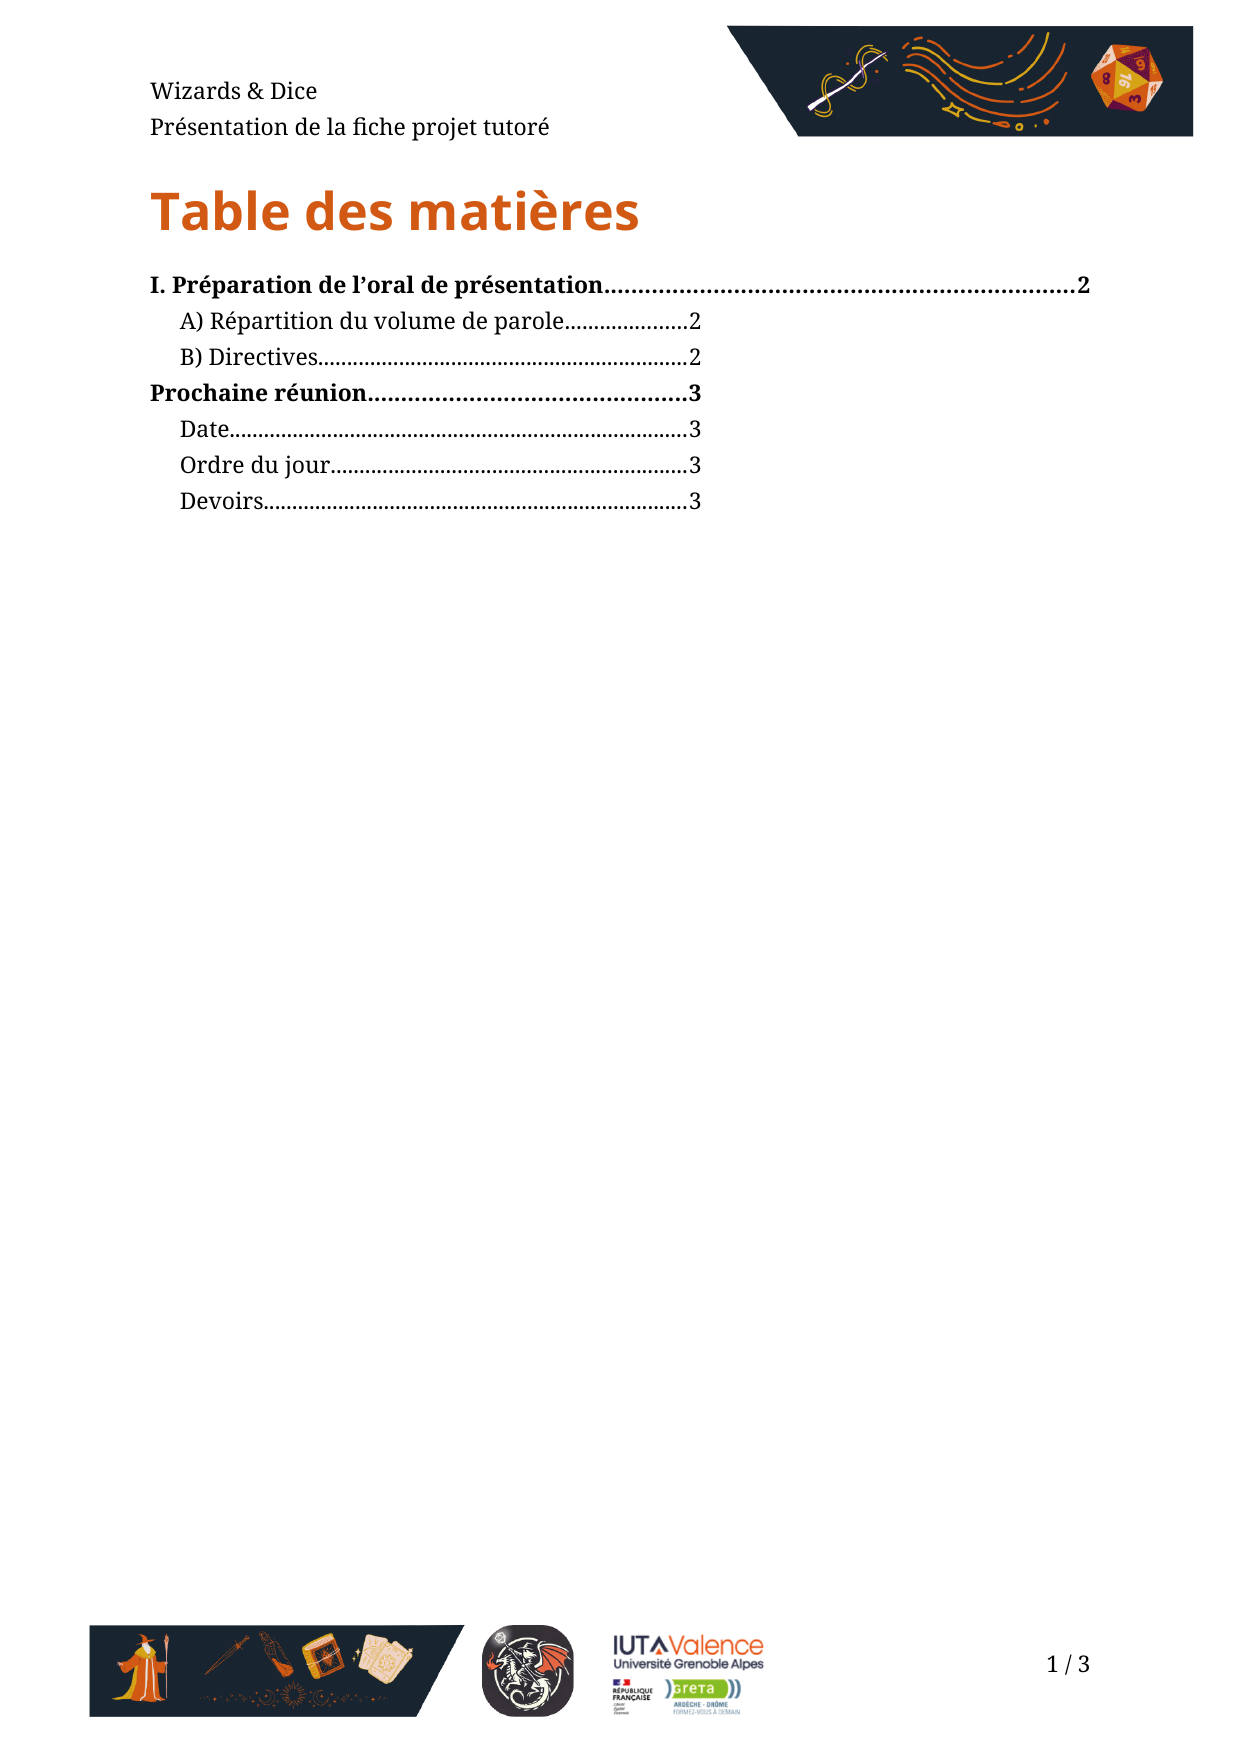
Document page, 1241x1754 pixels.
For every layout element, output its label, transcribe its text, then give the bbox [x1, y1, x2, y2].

text A) Répartition du volume de parole 2 [179, 305, 1090, 336]
text Date 3 [179, 413, 1090, 444]
text Devoirs 3 [179, 485, 1090, 516]
picture [720, 22, 1208, 140]
picture [81, 1614, 788, 1726]
text Ordre du jour 3 [179, 449, 1090, 480]
subtitle Table des matières [150, 175, 1090, 246]
text Prochaine réunion 3 [150, 377, 1090, 408]
text B) Directives 2 [179, 341, 1090, 372]
text I. Préparation de l’oral de présentation 2 [150, 269, 1090, 300]
